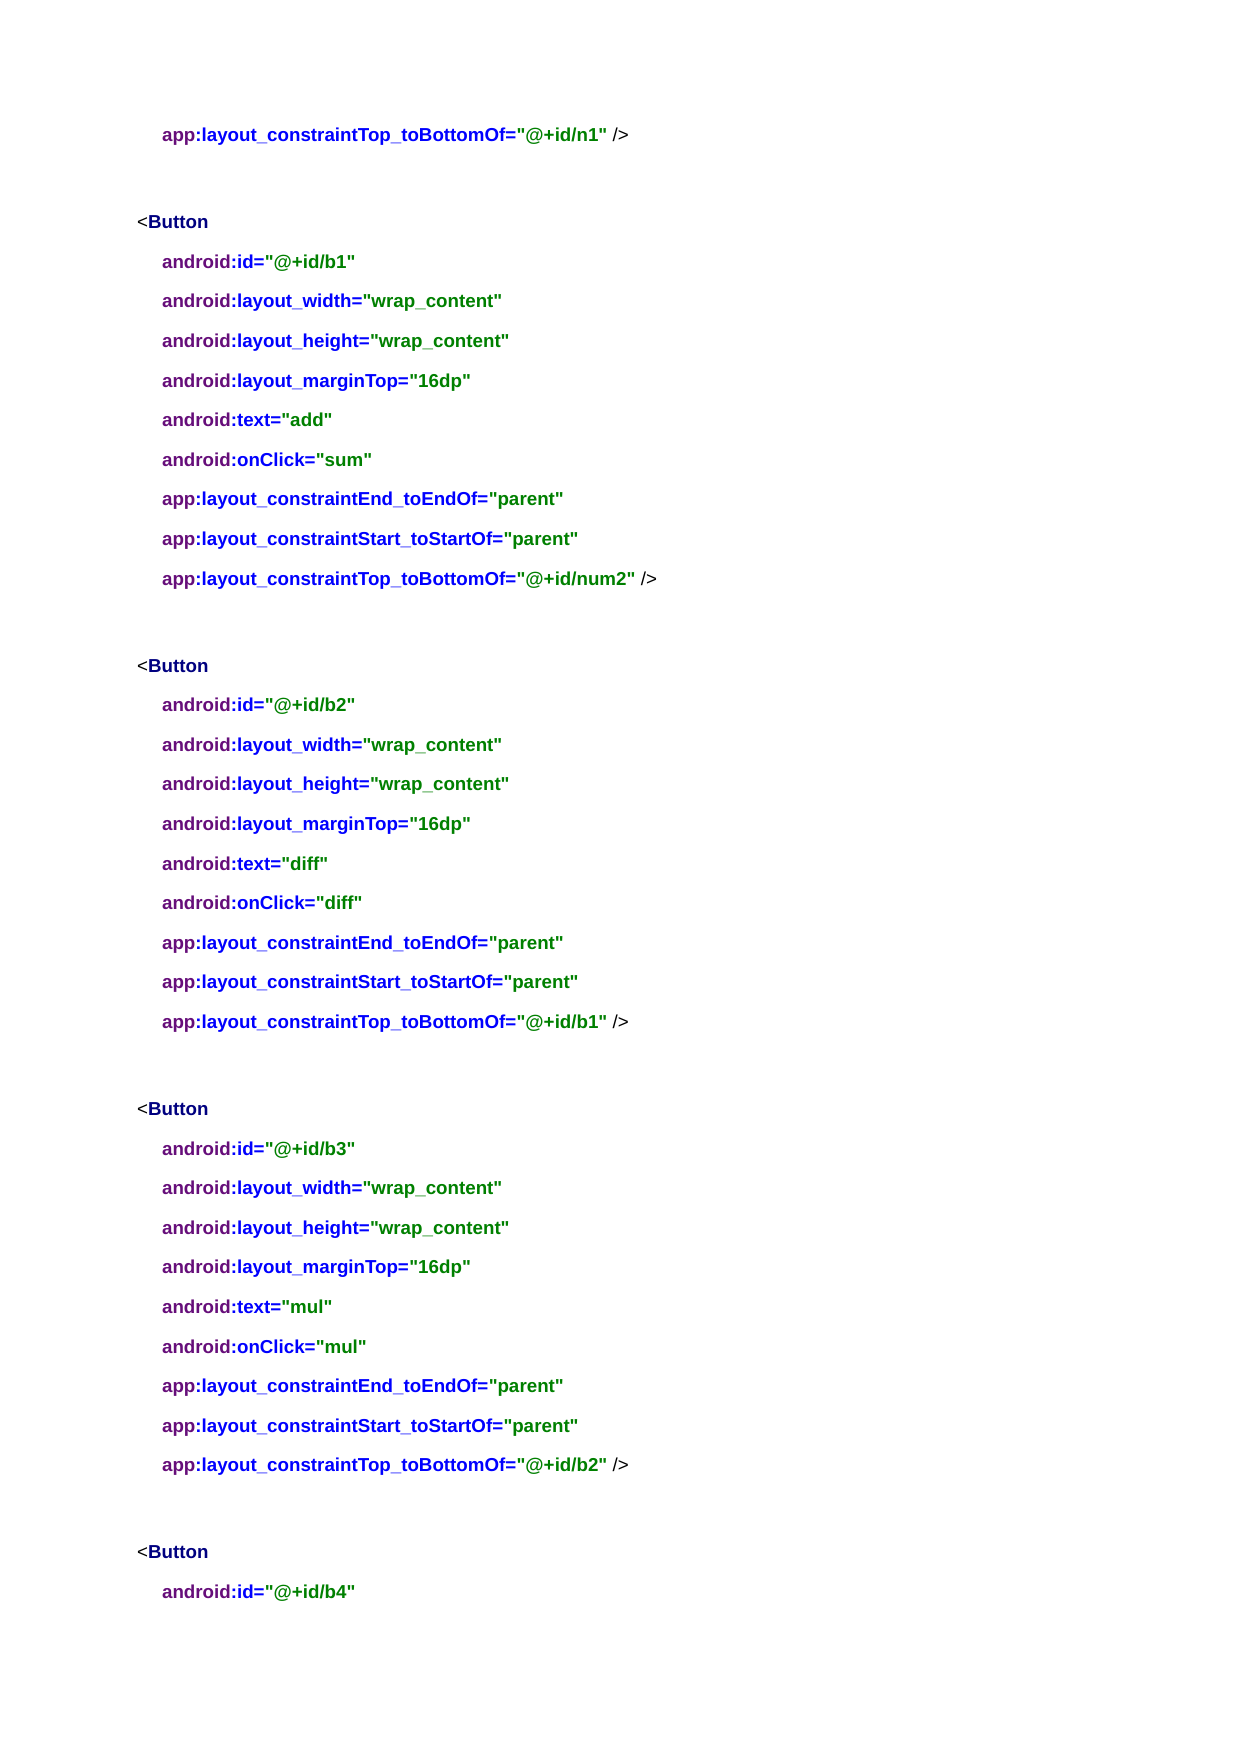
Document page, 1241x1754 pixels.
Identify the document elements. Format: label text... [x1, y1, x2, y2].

text android:onClick="diff" [118, 886, 1122, 915]
text android:layout_width="wrap_content" [118, 728, 1122, 757]
text android:layout_marginTop="16dp" [118, 364, 1122, 392]
text android:text="add" [118, 403, 1122, 432]
text android:layout_width="wrap_content" [118, 284, 1122, 313]
text android:layout_marginTop="16dp" [118, 1251, 1122, 1279]
text android:text="diff" [118, 847, 1122, 875]
text app:layout_constraintStart_toStartOf="parent" [118, 965, 1122, 994]
text <Button [118, 1536, 1122, 1564]
text app:layout_constraintEnd_toEndOf="parent" [118, 926, 1122, 954]
text app:layout_constraintTop_toBottomOf="@+id/num2" /> [118, 562, 1122, 590]
text app:layout_constraintEnd_toEndOf="parent" [118, 1369, 1122, 1398]
text android:id="@+id/b2" [118, 688, 1122, 717]
text android:id="@+id/b4" [118, 1575, 1122, 1604]
text app:layout_constraintStart_toStartOf="parent" [118, 1409, 1122, 1438]
text android:layout_height="wrap_content" [118, 324, 1122, 353]
text app:layout_constraintTop_toBottomOf="@+id/b1" /> [118, 1005, 1122, 1034]
text app:layout_constraintTop_toBottomOf="@+id/b2" /> [118, 1448, 1122, 1477]
text <Button [118, 1092, 1122, 1121]
text android:layout_marginTop="16dp" [118, 807, 1122, 836]
text android:layout_height="wrap_content" [118, 767, 1122, 796]
text app:layout_constraintStart_toStartOf="parent" [118, 522, 1122, 551]
text android:text="mul" [118, 1290, 1122, 1319]
text android:layout_height="wrap_content" [118, 1211, 1122, 1240]
text android:layout_width="wrap_content" [118, 1171, 1122, 1200]
text android:id="@+id/b1" [118, 245, 1122, 274]
text app:layout_constraintEnd_toEndOf="parent" [118, 482, 1122, 511]
text android:id="@+id/b3" [118, 1132, 1122, 1161]
text <Button [118, 205, 1122, 234]
text android:onClick="sum" [118, 443, 1122, 472]
text app:layout_constraintTop_toBottomOf="@+id/n1" /> [118, 118, 1122, 147]
text android:onClick="mul" [118, 1330, 1122, 1358]
text <Button [118, 649, 1122, 677]
